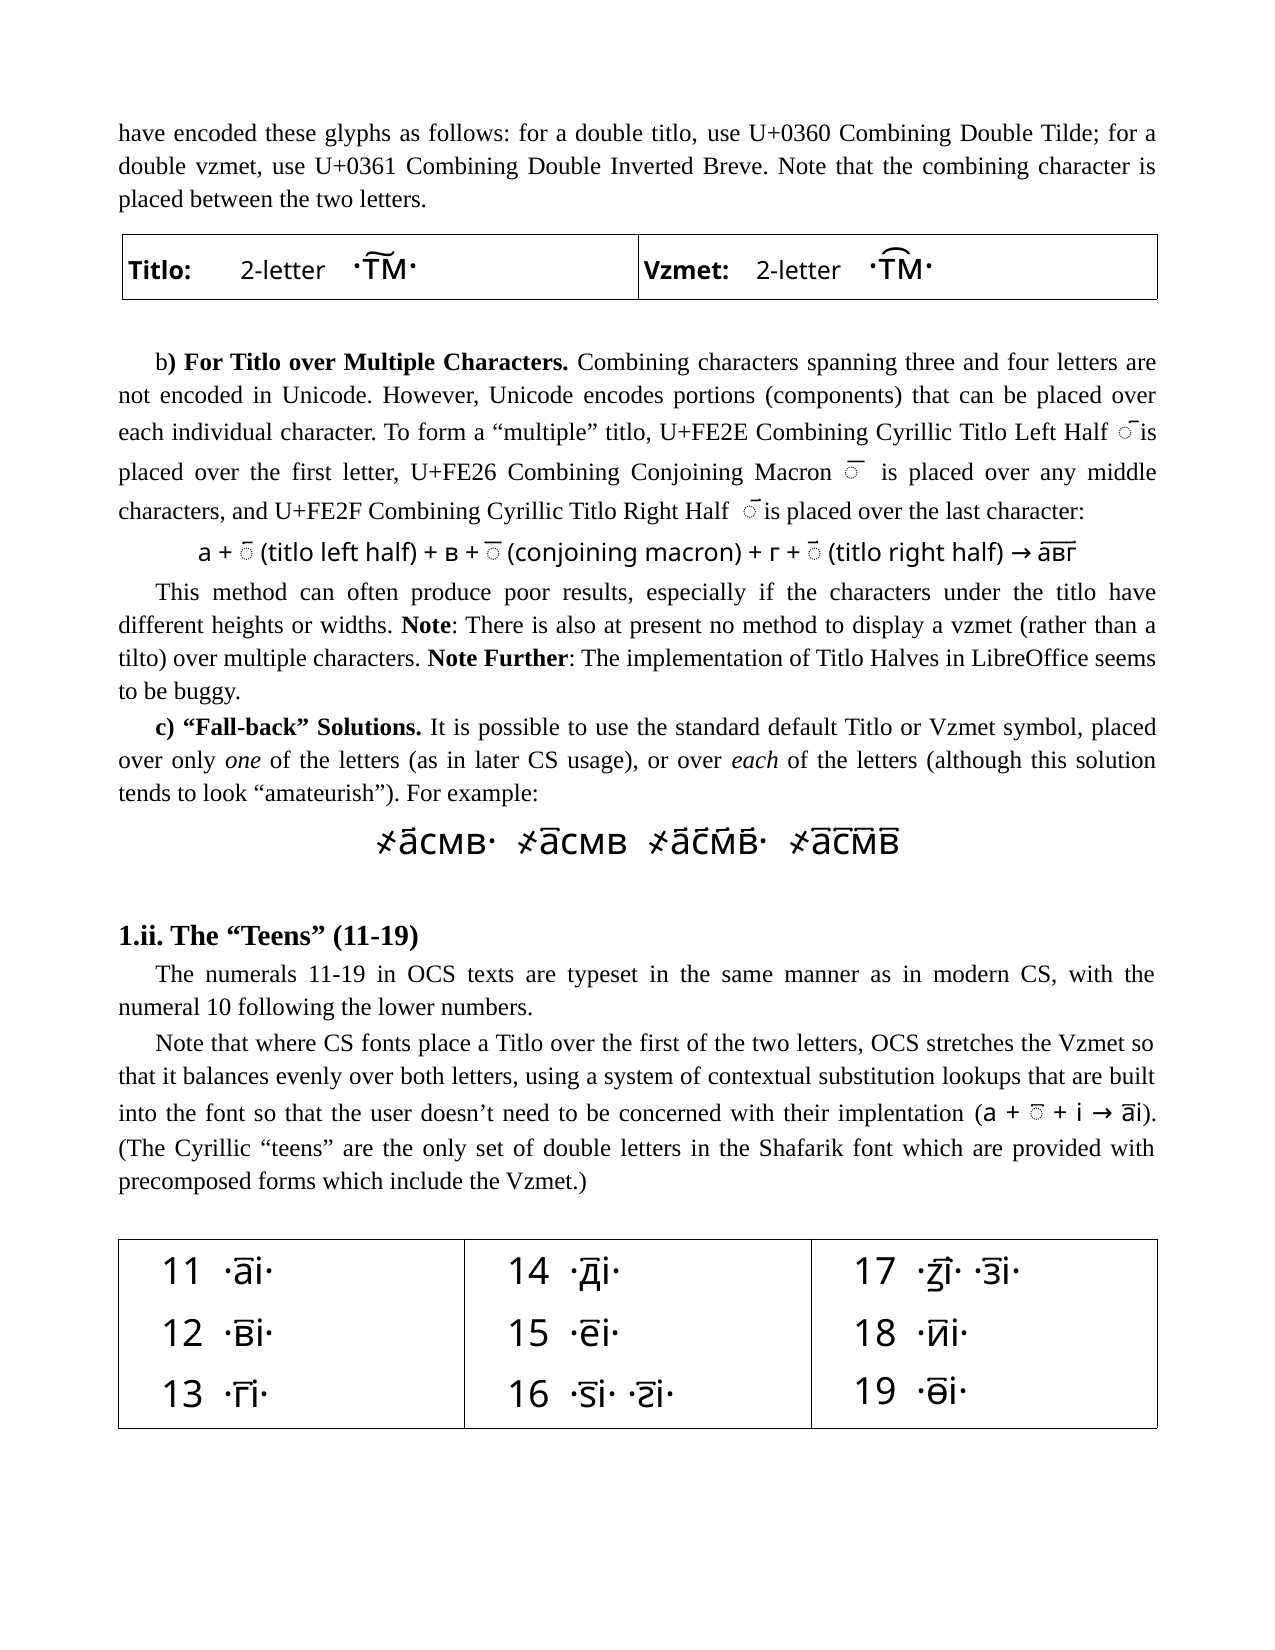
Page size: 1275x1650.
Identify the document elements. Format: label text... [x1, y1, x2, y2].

text The numerals 11-19 in OCS texts are typeset in the same manner as in modern CS, with the numeral 10 following the lower numbers. [118, 959, 1157, 1021]
text c) “Fall-back” Solutions. It is possible to use the standard default Titlo or Vzmet symbol, placed over only one of the letters (as in later CS usage), or over each of the letters (although this solution tends to look “amateurish”). For example: [118, 712, 1157, 807]
text а + ◌︮ (titlo left half) + в + ◌︦ (conjoining macron) + г + ◌︯ (titlo right half) → а︮в︦г︯ [118, 534, 1157, 569]
text Note that where CS fonts place a Titlo over the first of the two letters, OCS stretches the Vzmet so that it balances evenly over both letters, using a system of contextual substitution lookups that are built into the font so that the user doesn’t need to be concerned with their implentation (а + ◌꙯ + і → а꙯і). (The Cyrillic “teens” are the only set of double letters in the Shafarik font which are provided with precomposed forms which include the Vzmet.) [118, 1028, 1157, 1195]
table_header 17 ·ꙁ꙯і· ·з꙯і· 18 ·и꙯і· 19 ·ѳ꙯і· [812, 1240, 1157, 1427]
table_header Vzmet: 2-letter ·т͡м· [639, 235, 1157, 299]
text have encoded these glyphs as follows: for a double titlo, use U+0360 Combining Double Tilde; for a double vzmet, use U+0361 Combining Double Inverted Breve. Note that the combining character is placed between the two letters. [118, 118, 1157, 213]
table_header 14 ·д꙯і· 15 ·е꙯і· 16 ·ѕ꙯і· ·ꙅ꙯і· [465, 1240, 811, 1427]
text ҂а҃смв· ҂а꙯смв ҂а҃с҃м҃в҃· ҂а꙯с꙯м꙯в꙯ [118, 814, 1157, 865]
text This method can often produce poor results, especially if the characters under the titlo have different heights or widths. Note: There is also at present no method to display a vzmet (rather than a tilto) over multiple characters. Note Further: The implementation of Titlo Halves in LibreOffice seems to be buggy. [118, 577, 1157, 704]
text b) For Titlo over Multiple Characters. Combining characters spanning three and four letters are not encoded in Unicode. However, Unicode encodes portions (components) that can be placed over each individual character. To form a “multiple” titlo, U+FE2E Combining Cyrillic Titlo Left Half ◌︮ is placed over the first letter, U+FE26 Combining Conjoining Macron ◌︦ is placed over any middle characters, and U+FE2F Combining Cyrillic Titlo Right Half ◌︯ is placed over the last character: [118, 347, 1157, 526]
table_header Titlo: 2-letter ·т͠м· [123, 235, 638, 299]
table_header 11 ·а꙯і· 12 ·в꙯і· 13 ·г꙯і· [119, 1240, 464, 1427]
text 1.ii. The “Teens” (11-19) [118, 918, 1157, 951]
